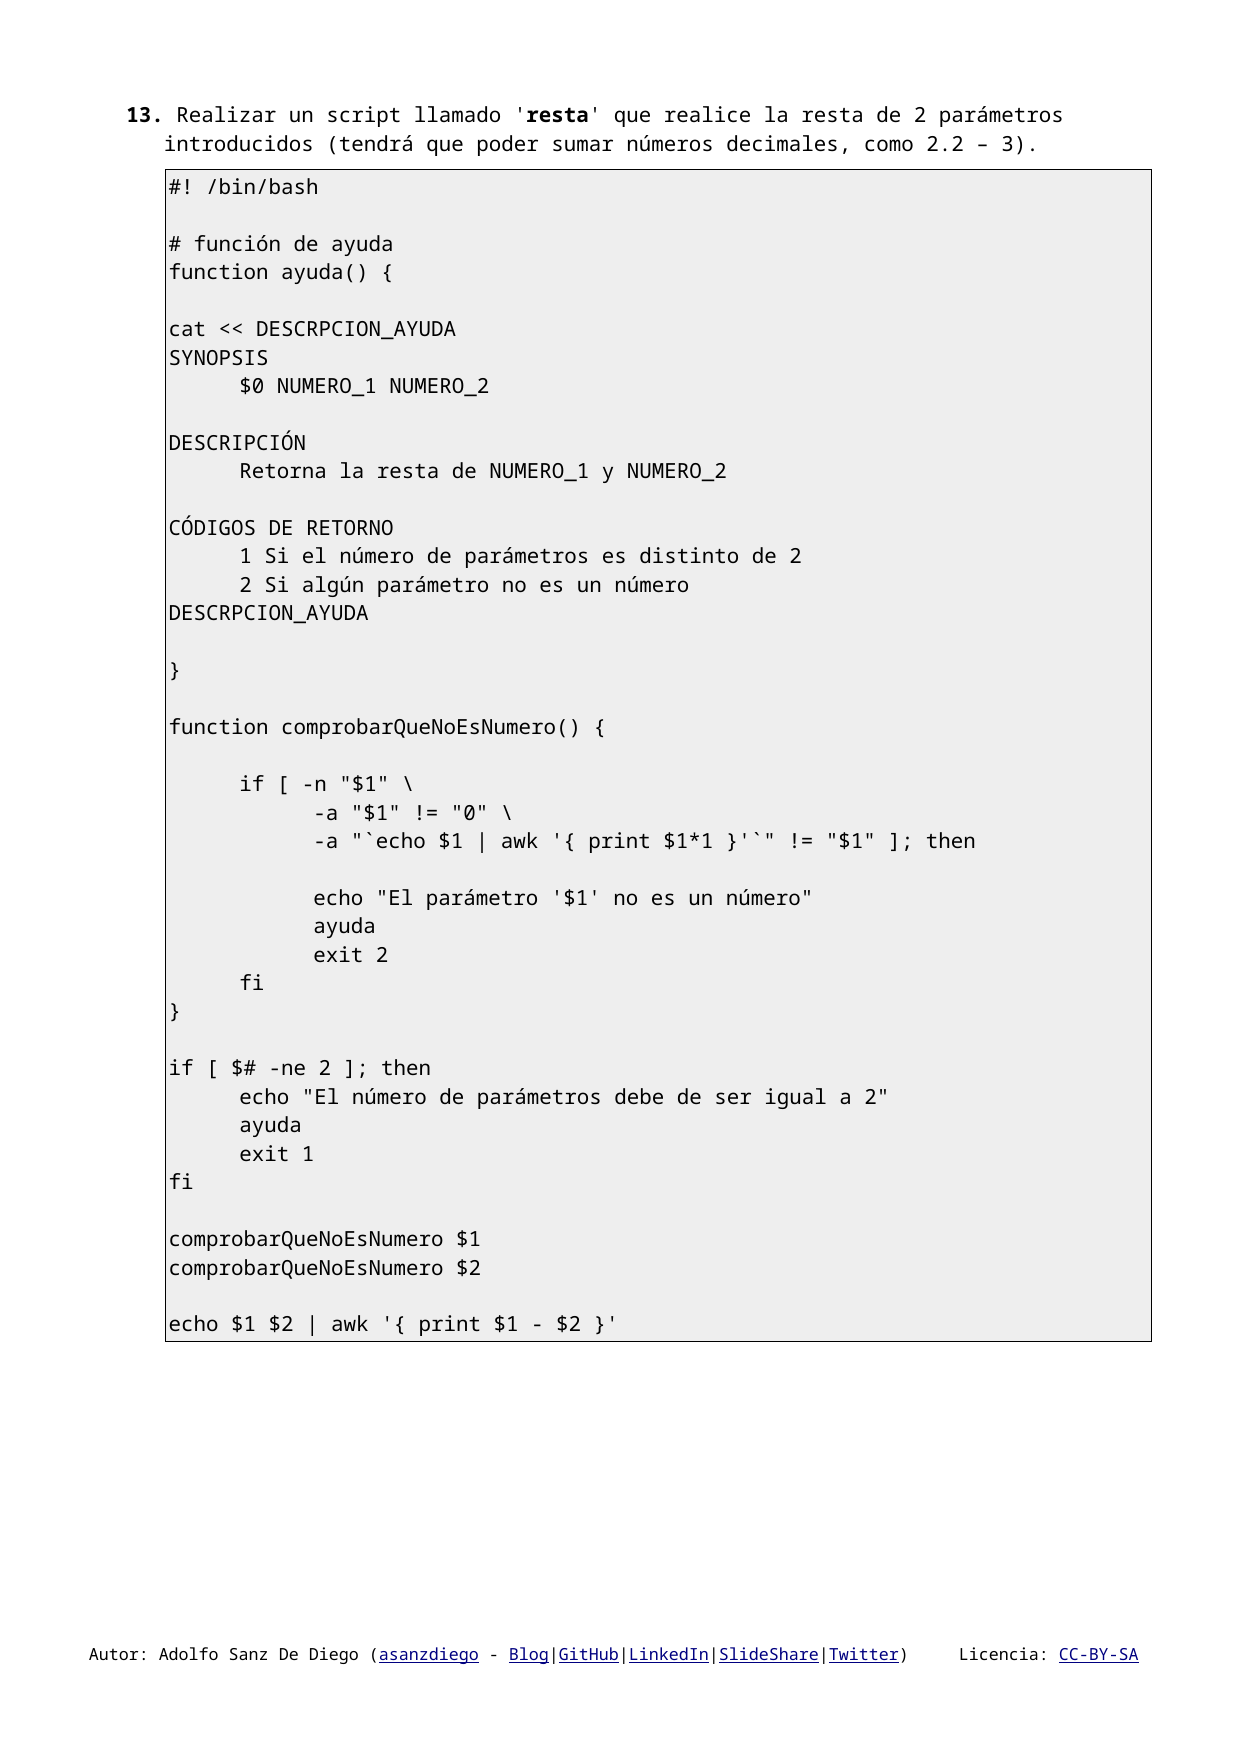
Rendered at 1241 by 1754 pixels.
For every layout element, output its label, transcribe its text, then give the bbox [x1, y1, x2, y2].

text #! /bin/bash [166, 170, 1151, 197]
text ayuda [166, 1107, 1151, 1136]
text -a "$1" != "0" \ [166, 794, 1151, 823]
text } [166, 994, 1151, 1022]
list Realizar un script llamado 'resta' que realice la resta de 2 parámetros introducidos (tendrá que poder sumar números decimales, como 2.2 – 3). [126, 100, 1152, 157]
text echo $1 $2 | awk '{ print $1 - $2 }' [166, 1306, 1151, 1341]
text -a "`echo $1 | awk '{ print $1*1 }'`" != "$1" ]; then [166, 823, 1151, 851]
text # función de ayuda [166, 226, 1151, 254]
text function ayuda() { [166, 254, 1151, 283]
text Retorna la resta de NUMERO_1 y NUMERO_2 [166, 453, 1151, 482]
text 2 Si algún parámetro no es un número [166, 567, 1151, 596]
text SYNOPSIS [166, 339, 1151, 368]
text cat << DESCRPCION_AYUDA [166, 311, 1151, 339]
text CÓDIGOS DE RETORNO [166, 510, 1151, 539]
text function comprobarQueNoEsNumero() { [166, 709, 1151, 738]
text fi [166, 965, 1151, 994]
text if [ $# -ne 2 ]; then [166, 1051, 1151, 1079]
text ayuda [166, 908, 1151, 937]
text 1 Si el número de parámetros es distinto de 2 [166, 539, 1151, 567]
text comprobarQueNoEsNumero $2 [166, 1249, 1151, 1278]
text if [ -n "$1" \ [166, 766, 1151, 794]
text exit 1 [166, 1136, 1151, 1164]
text echo "El parámetro '$1' no es un número" [166, 880, 1151, 908]
text exit 2 [166, 937, 1151, 965]
text DESCRPCION_AYUDA [166, 596, 1151, 624]
text DESCRIPCIÓN [166, 425, 1151, 453]
text comprobarQueNoEsNumero $1 [166, 1221, 1151, 1249]
text $0 NUMERO_1 NUMERO_2 [166, 368, 1151, 396]
text echo "El número de parámetros debe de ser igual a 2" [166, 1079, 1151, 1107]
text fi [166, 1164, 1151, 1193]
text } [166, 652, 1151, 681]
